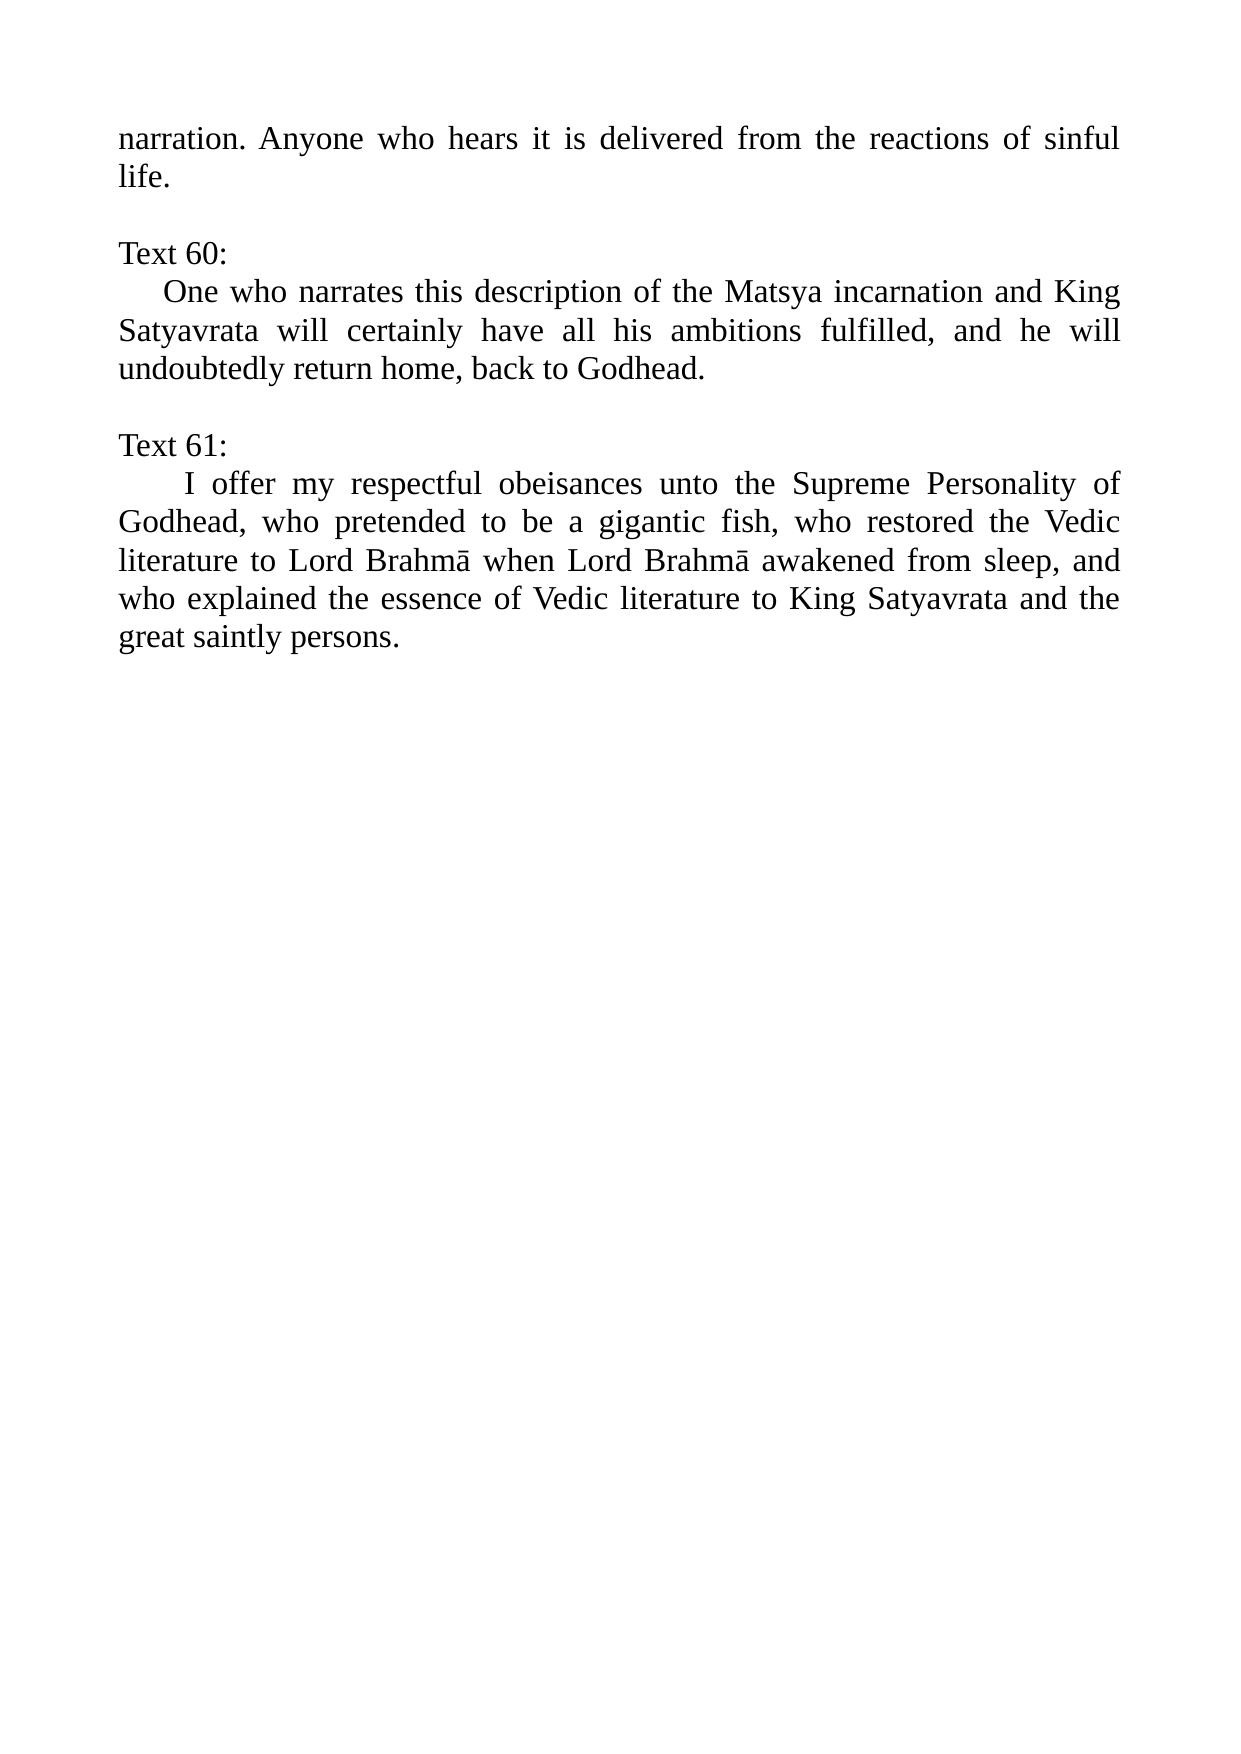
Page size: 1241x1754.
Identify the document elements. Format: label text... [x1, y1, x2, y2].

text narration. Anyone who hears it is delivered from the reactions of sinful life. [118, 118, 1122, 195]
text I offer my respectful obeisances unto the Supreme Personality of Godhead, who pretended to be a gigantic fish, who restored the Vedic literature to Lord Brahmā when Lord Brahmā awakened from sleep, and who explained the essence of Vedic literature to King Satyavrata and the great saintly persons. [118, 463, 1122, 655]
text Text 61: [118, 425, 1122, 463]
text Text 60: [118, 233, 1122, 271]
text One who narrates this description of the Matsya incarnation and King Satyavrata will certainly have all his ambitions fulfilled, and he will undoubtedly return home, back to Godhead. [118, 271, 1122, 386]
